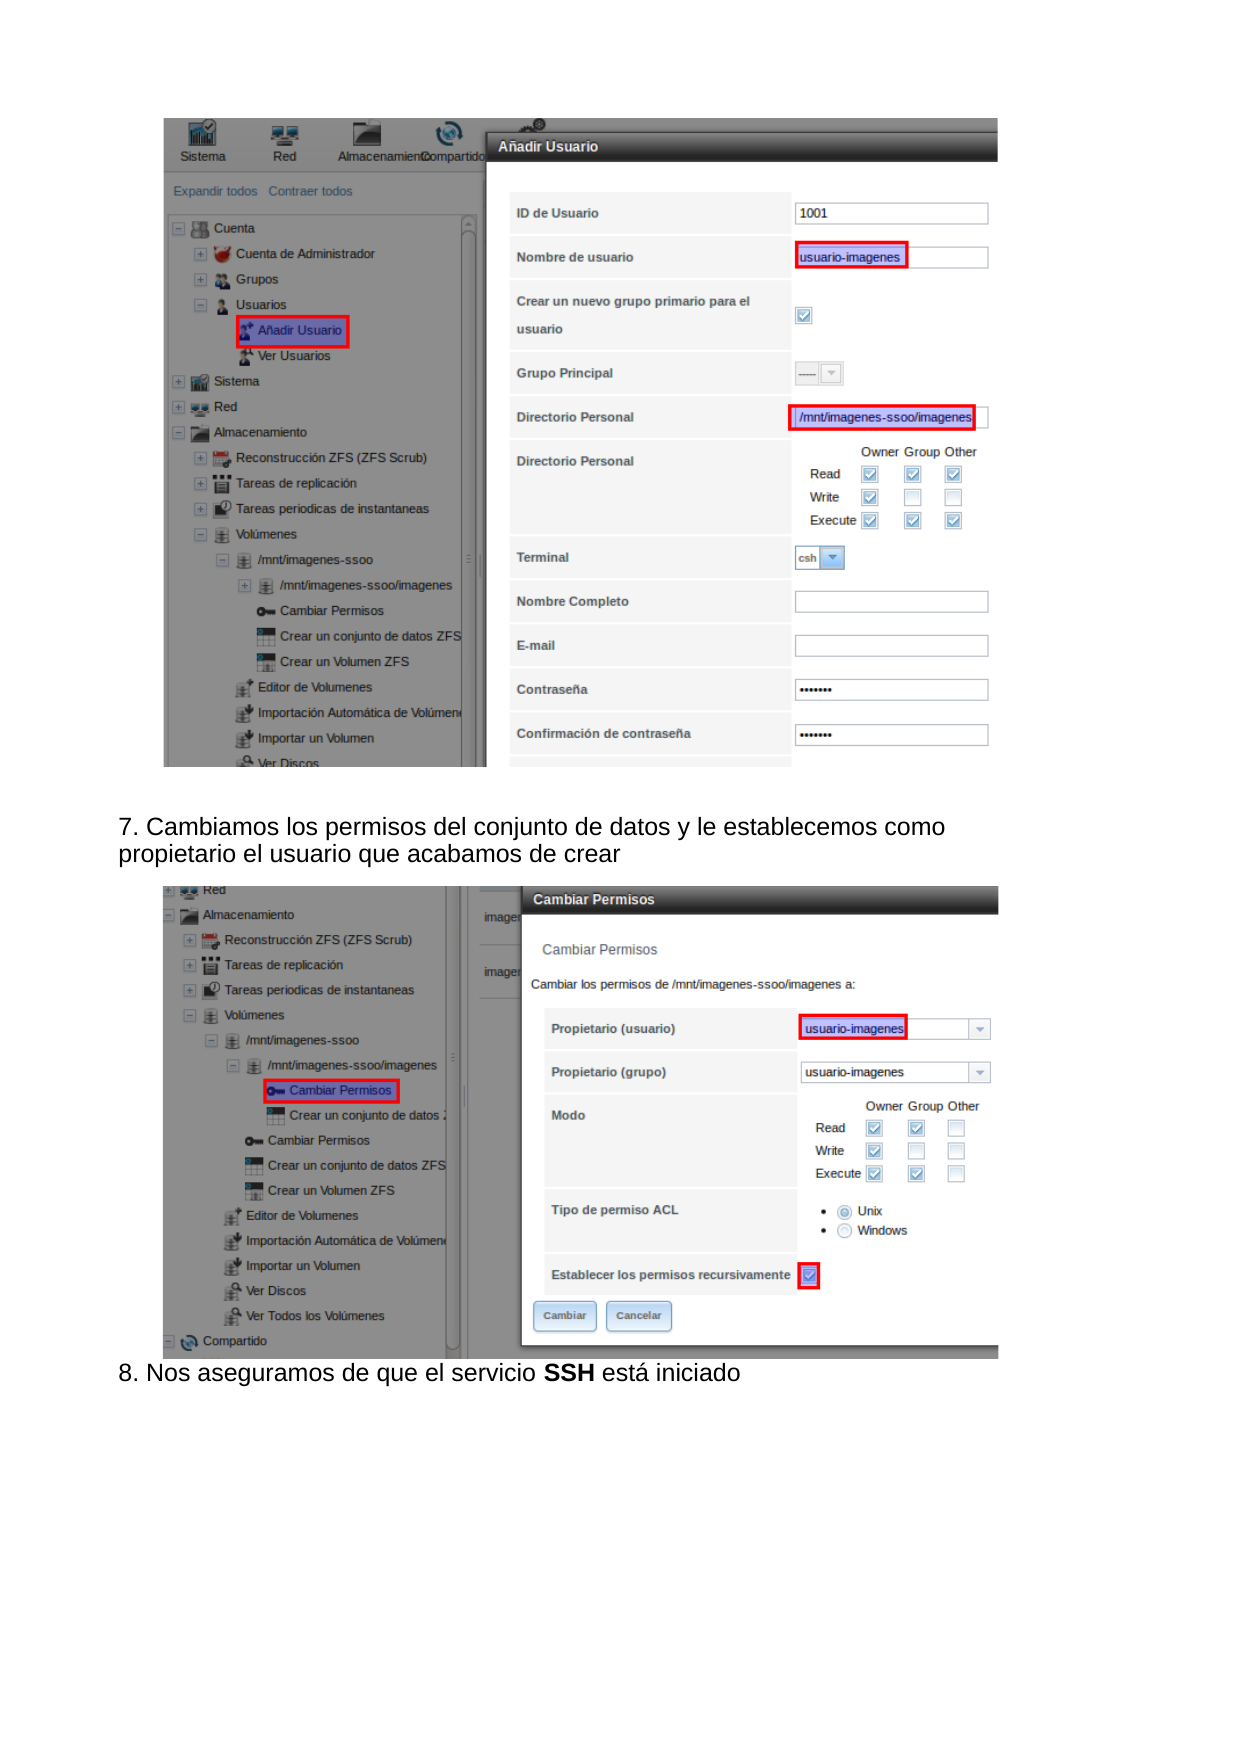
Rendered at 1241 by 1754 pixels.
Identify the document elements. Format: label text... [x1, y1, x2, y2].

text 8. Nos aseguramos de que el servicio SSH está iniciado [118, 1280, 1043, 1387]
text 7. Cambiamos los permisos del conjunto de datos y le establecemos como propietario el usuario que acabamos de crear [118, 812, 1043, 868]
picture [163, 118, 998, 767]
picture [162, 886, 999, 1359]
